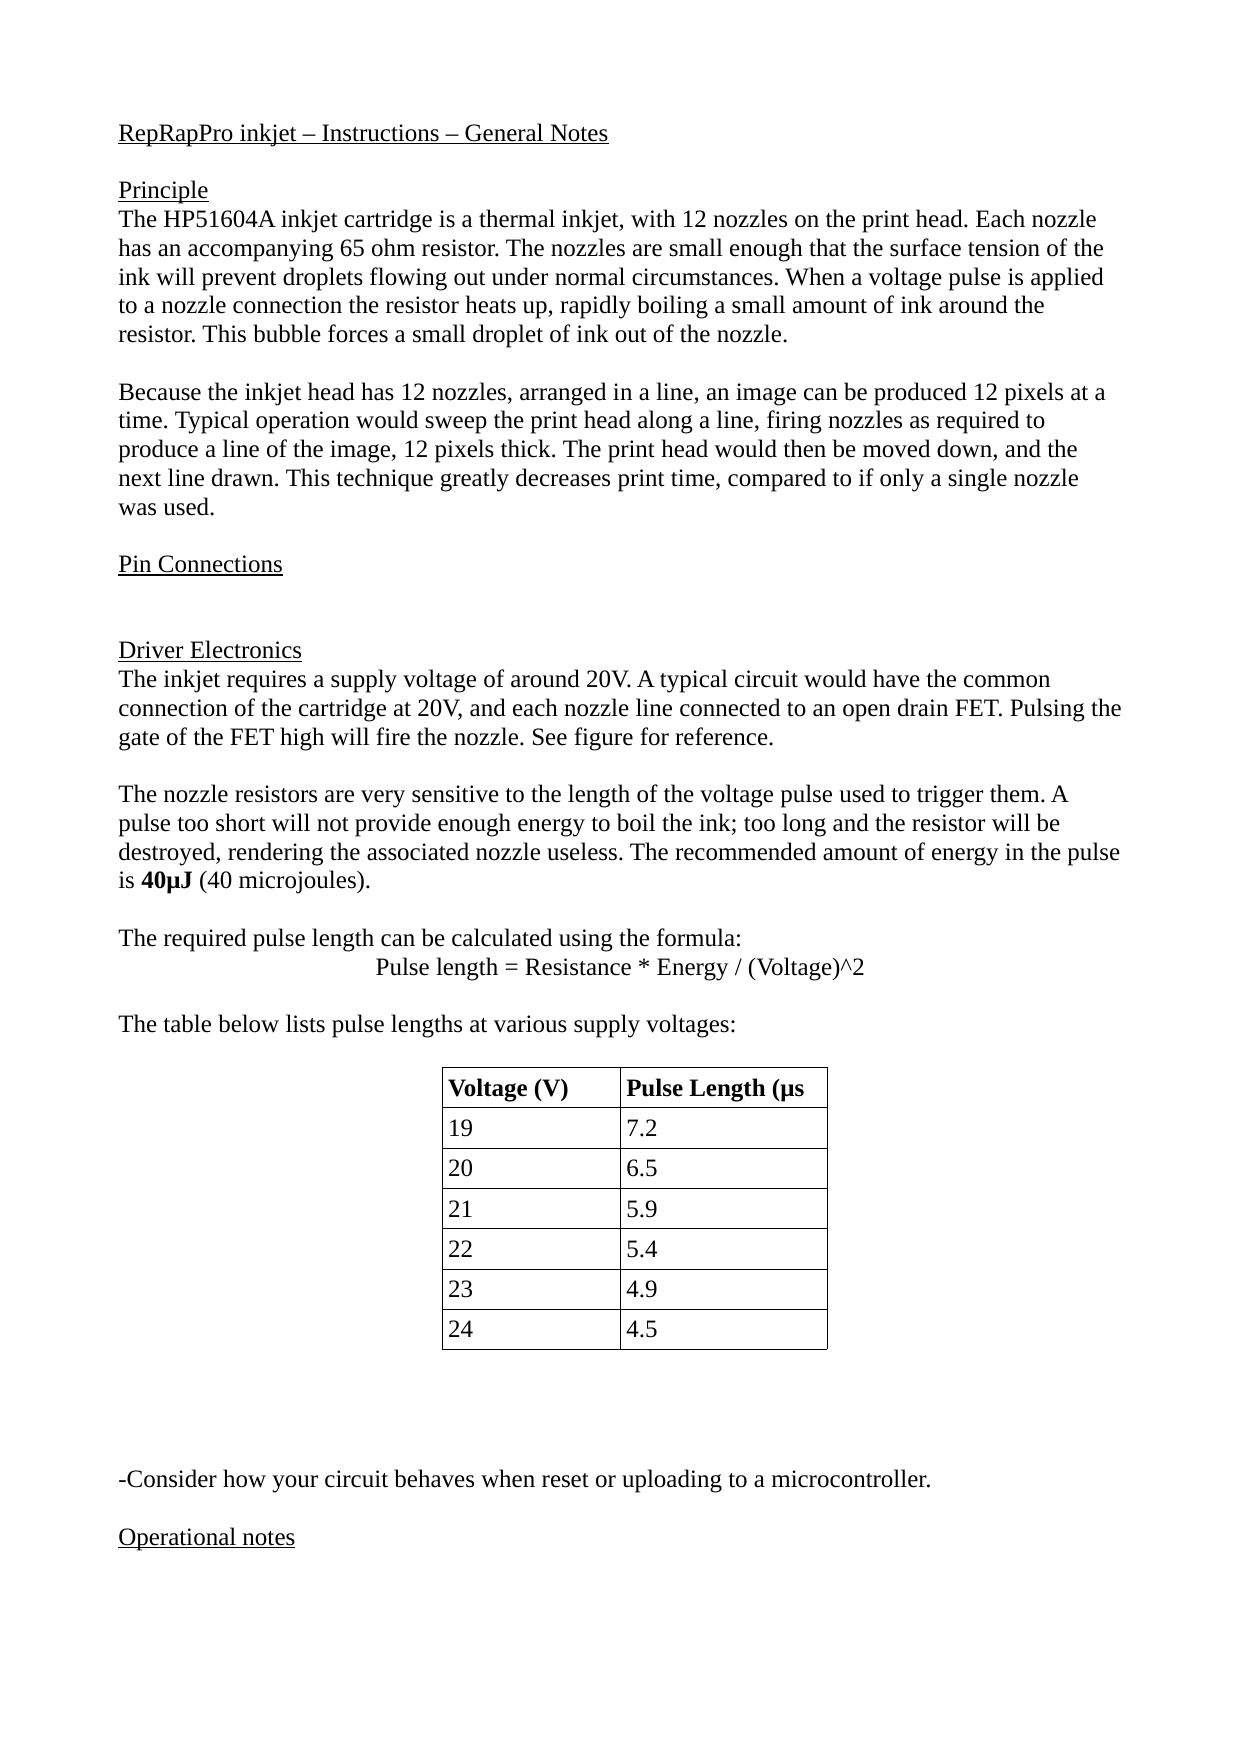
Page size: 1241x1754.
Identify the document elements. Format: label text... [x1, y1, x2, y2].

text The required pulse length can be calculated using the formula: [118, 923, 1122, 952]
table_cell 5.4 [621, 1229, 827, 1268]
table_cell 4.9 [621, 1270, 827, 1309]
table_cell 7.2 [621, 1108, 827, 1147]
table_cell 21 [443, 1189, 620, 1228]
table_cell 19 [443, 1108, 620, 1147]
table_cell 22 [443, 1229, 620, 1268]
text -Consider how your circuit behaves when reset or uploading to a microcontroller. [118, 1464, 1122, 1493]
text The nozzle resistors are very sensitive to the length of the voltage pulse used to trigger them. A pulse too short will not provide enough energy to boil the ink; too long and the resistor will be destroyed, rendering the associated nozzle useless. The recommended amount of energy in the pulse is 40μJ (40 microjoules). [118, 779, 1122, 894]
table_cell 5.9 [621, 1189, 827, 1228]
text Operational notes [118, 1522, 1122, 1579]
table_cell 23 [443, 1270, 620, 1309]
table_cell 20 [443, 1149, 620, 1188]
table_header Pulse Length (μs [621, 1068, 827, 1107]
table_cell 6.5 [621, 1149, 827, 1188]
text Pulse length = Resistance * Energy / (Voltage)^2 [118, 952, 1122, 981]
text Because the inkjet head has 12 nozzles, arranged in a line, an image can be produced 12 pixels at a time. Typical operation would sweep the print head along a line, firing nozzles as required to produce a line of the image, 12 pixels thick. The print head would then be moved down, and the next line drawn. This technique greatly decreases print time, compared to if only a single nozzle was used. [118, 377, 1122, 521]
text Pin Connections [118, 549, 1122, 578]
table_header Voltage (V) [443, 1068, 620, 1107]
text Driver Electronics [118, 636, 1122, 664]
text The table below lists pulse lengths at various supply voltages: [118, 1009, 1122, 1038]
text Principle [118, 176, 1122, 204]
text The inkjet requires a supply voltage of around 20V. A typical circuit would have the common connection of the cartridge at 20V, and each nozzle line connected to an open drain FET. Pulsing the gate of the FET high will fire the nozzle. See figure for reference. [118, 664, 1122, 751]
table_cell 24 [443, 1310, 620, 1349]
text The HP51604A inkjet cartridge is a thermal inkjet, with 12 nozzles on the print head. Each nozzle has an accompanying 65 ohm resistor. The nozzles are small enough that the surface tension of the ink will prevent droplets flowing out under normal circumstances. When a voltage pulse is applied to a nozzle connection the resistor heats up, rapidly boiling a small amount of ink around the resistor. This bubble forces a small droplet of ink out of the nozzle. [118, 204, 1122, 348]
table_cell 4.5 [621, 1310, 827, 1349]
text RepRapPro inkjet – Instructions – General Notes [118, 118, 1122, 147]
